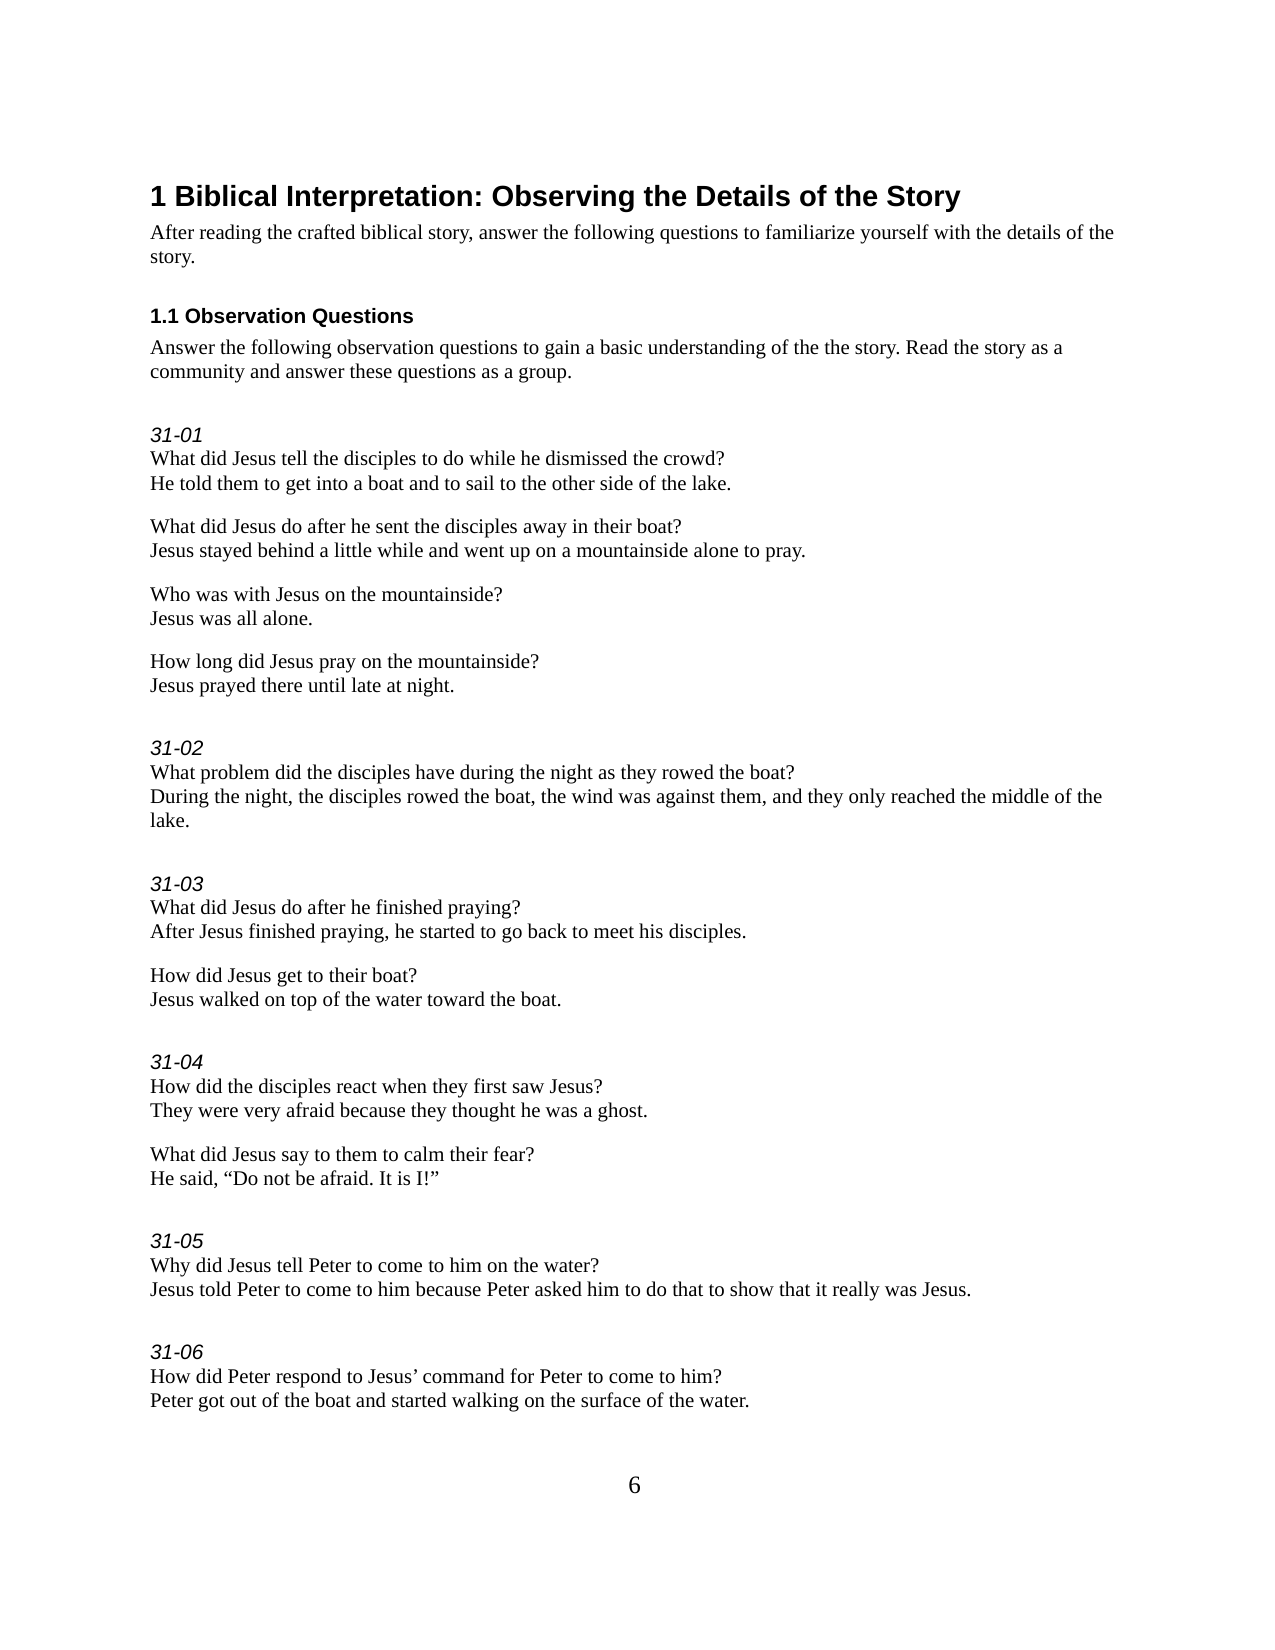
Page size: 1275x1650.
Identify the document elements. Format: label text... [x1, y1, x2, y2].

text How did the disciples react when they first saw Jesus? They were very afraid because they thought he was a ghost. [150, 1074, 1125, 1122]
text What did Jesus do after he finished praying? After Jesus finished praying, he started to go back to meet his disciples. [150, 895, 1125, 943]
text What did Jesus say to them to calm their fear? He said, “Do not be afraid. It is I!” [150, 1142, 1125, 1190]
text What did Jesus tell the disciples to do while he dismissed the crowd? He told them to get into a boat and to sail to the other side of the lake. [150, 446, 1125, 494]
text What problem did the disciples have during the night as they rowed the boat? During the night, the disciples rowed the boat, the wind was against them, and they only reached the middle of the lake. [150, 760, 1125, 832]
subtitle 31-06 [150, 1340, 1125, 1364]
text Answer the following observation questions to gain a basic understanding of the the story. Read the story as a community and answer these questions as a group. [150, 335, 1125, 383]
text Who was with Jesus on the mountainside? Jesus was all alone. [150, 582, 1125, 630]
subtitle 31-05 [150, 1229, 1125, 1253]
text After reading the crafted biblical story, answer the following questions to familiarize yourself with the details of the story. [150, 220, 1125, 268]
subtitle 31-01 [150, 422, 1125, 446]
text How long did Jesus pray on the mountainside? Jesus prayed there until late at night. [150, 649, 1125, 697]
text What did Jesus do after he sent the disciples away in their boat? Jesus stayed behind a little while and went up on a mountainside alone to pray. [150, 514, 1125, 562]
subtitle 31-04 [150, 1050, 1125, 1074]
subtitle 1 Biblical Interpretation: Observing the Details of the Story [150, 179, 1125, 212]
text How did Peter respond to Jesus’ command for Peter to come to him? Peter got out of the boat and started walking on the surface of the water. [150, 1364, 1125, 1412]
subtitle 1.1 Observation Questions [150, 304, 1125, 328]
text Why did Jesus tell Peter to come to him on the water? Jesus told Peter to come to him because Peter asked him to do that to show that it really was Jesus. [150, 1253, 1125, 1301]
subtitle 31-03 [150, 871, 1125, 895]
subtitle 31-02 [150, 736, 1125, 760]
text How did Jesus get to their boat? Jesus walked on top of the water toward the boat. [150, 963, 1125, 1011]
